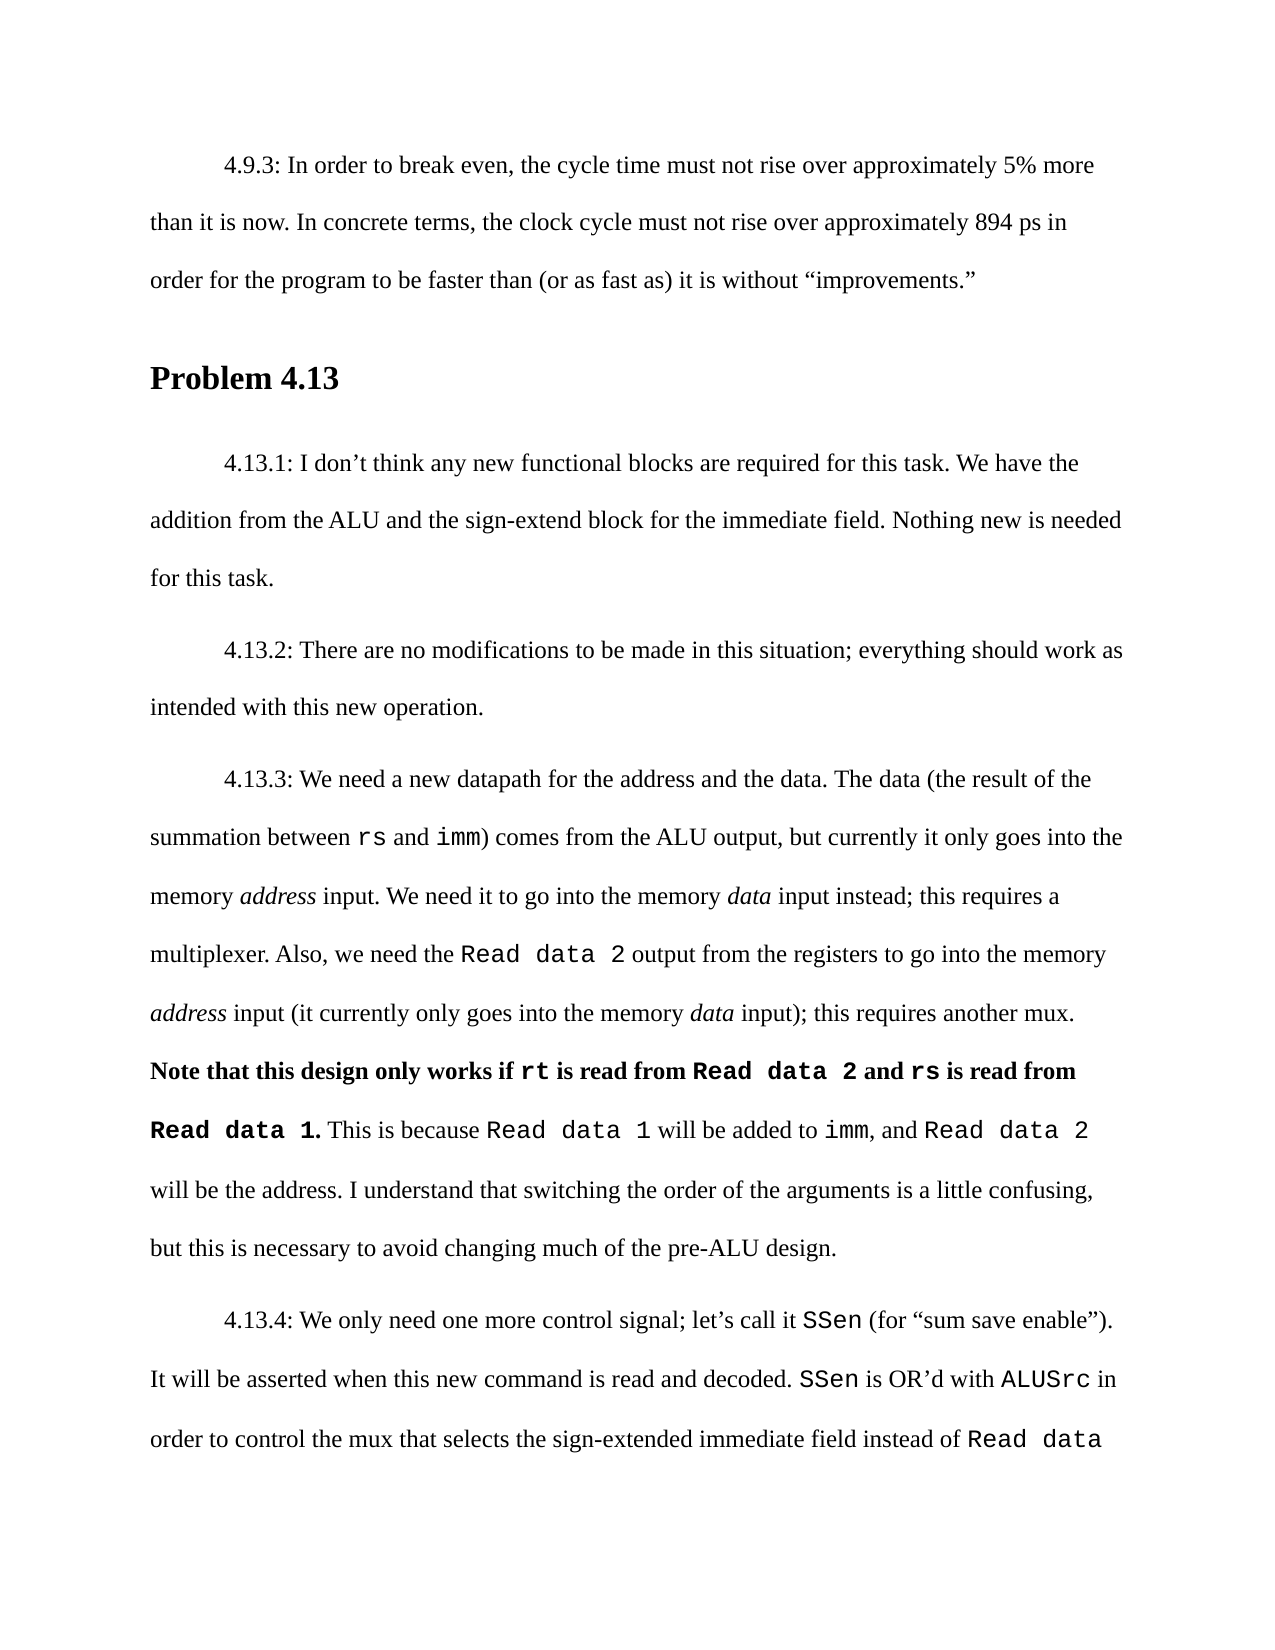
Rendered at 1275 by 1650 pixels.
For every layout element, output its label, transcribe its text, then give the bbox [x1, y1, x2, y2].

text 4.13.3: We need a new datapath for the address and the data. The data (the result of the summation between rs and imm) comes from the ALU output, but currently it only goes into the memory address input. We need it to go into the memory data input instead; this requires a multiplexer. Also, we need the Read data 2 output from the registers to go into the memory address input (it currently only goes into the memory data input); this requires another mux. Note that this design only works if rt is read from Read data 2 and rs is read from Read data 1. This is because Read data 1 will be added to imm, and Read data 2 will be the address. I understand that switching the order of the arguments is a little confusing, but this is necessary to avoid changing much of the pre-ALU design. [150, 764, 1125, 1261]
subtitle Problem 4.13 [150, 358, 1125, 397]
text 4.13.2: There are no modifications to be made in this situation; everything should work as intended with this new operation. [150, 635, 1125, 721]
text 4.13.1: I don’t think any new functional blocks are required for this task. We have the addition from the ALU and the sign-extend block for the immediate field. Nothing new is needed for this task. [150, 448, 1125, 591]
text 4.13.4: We only need one more control signal; let’s call it SSen (for “sum save enable”). It will be asserted when this new command is read and decoded. SSen is OR’d with ALUSrc in order to control the mux that selects the sign-extended immediate field instead of Read data [150, 1305, 1125, 1455]
text 4.9.3: In order to break even, the cycle time must not rise over approximately 5% more than it is now. In concrete terms, the clock cycle must not rise over approximately 894 ps in order for the program to be faster than (or as fast as) it is without “improvements.” [150, 150, 1125, 294]
